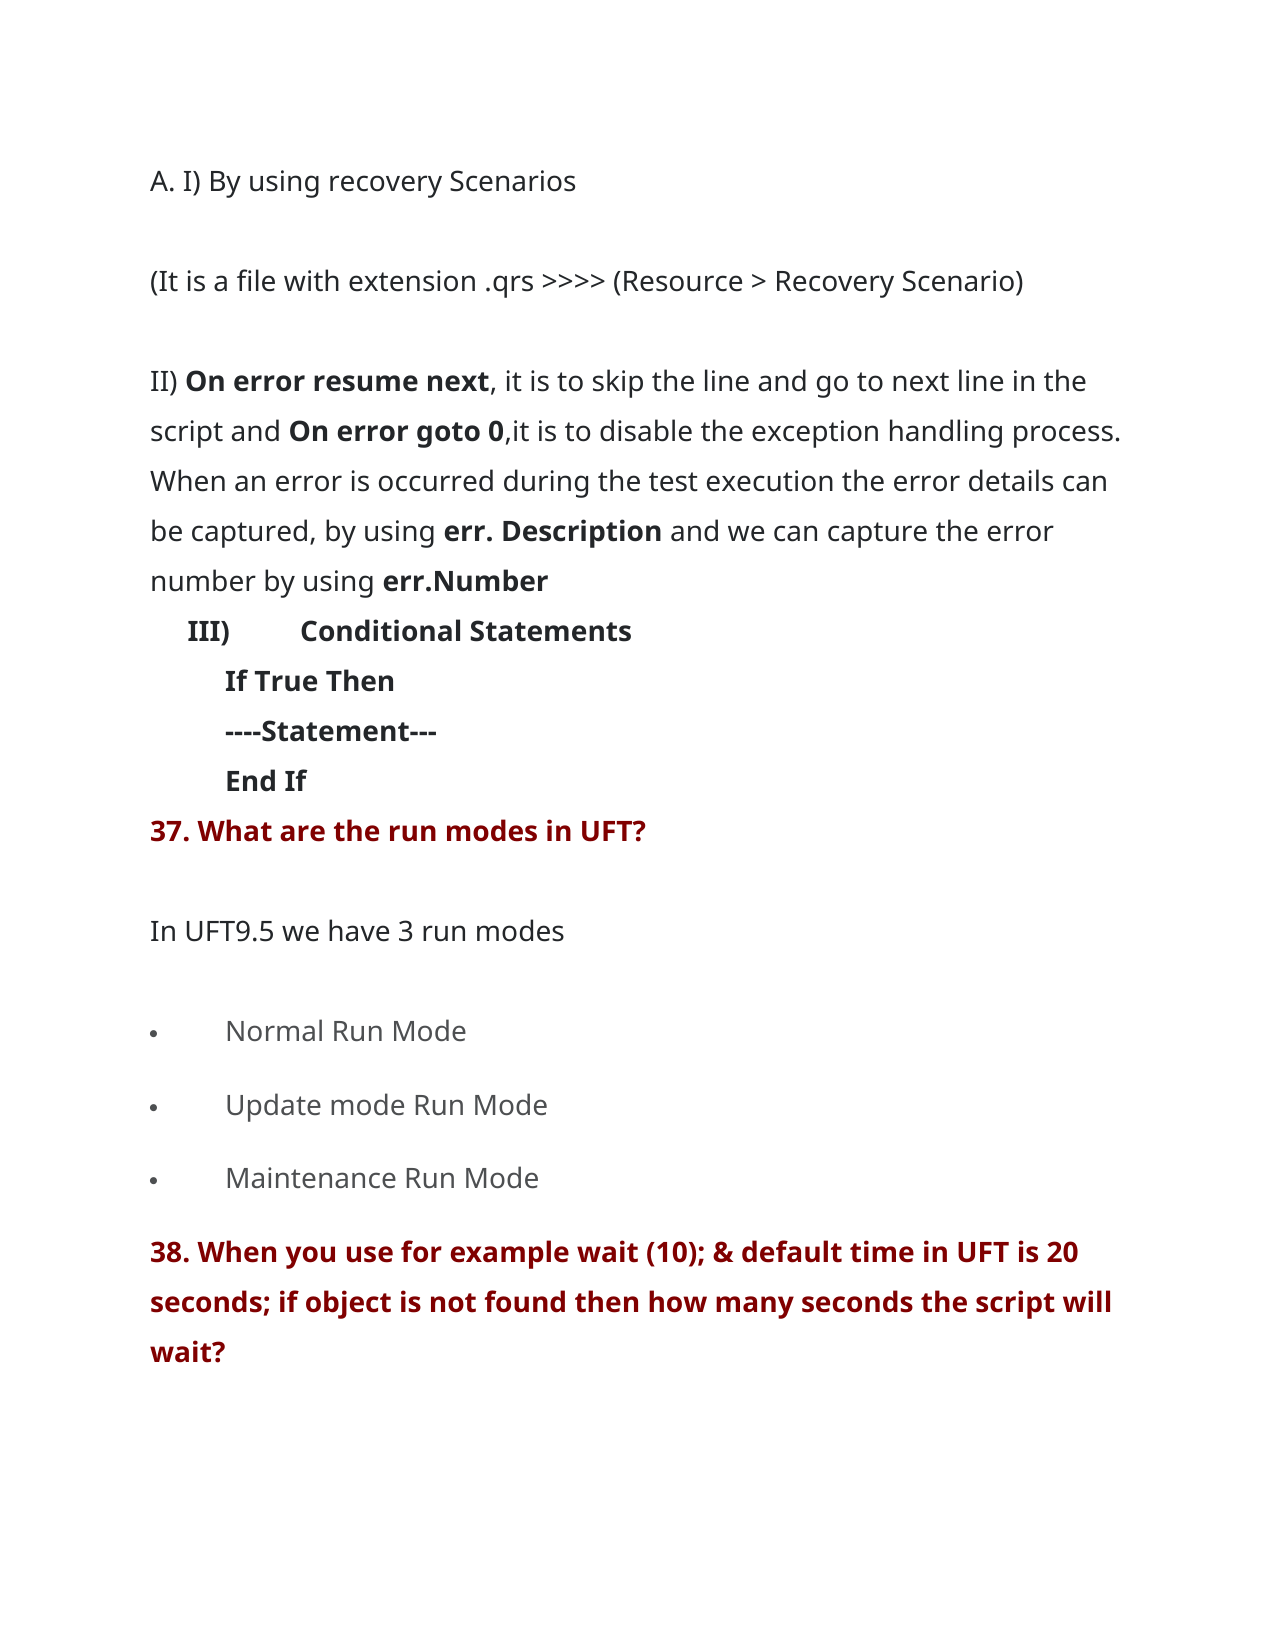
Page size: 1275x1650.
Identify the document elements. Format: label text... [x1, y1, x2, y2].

text II) On error resume next, it is to skip the line and go to next line in the script and On error goto 0,it is to disable the exception handling process. [150, 350, 1125, 450]
text (It is a file with extension .qrs >>>> (Resource > Recovery Scenario) [150, 250, 1125, 300]
text A. I) By using recovery Scenarios [150, 150, 1125, 200]
list Update mode Run Mode [150, 1073, 1125, 1123]
list If True Then [187, 650, 1125, 700]
text When an error is occurred during the test execution the error details can be captured, by using err. Description and we can capture the error number by using err.Number [150, 450, 1125, 600]
text 37. What are the run modes in UFT? [150, 800, 1125, 850]
list ----Statement--- [187, 700, 1125, 750]
text 38. When you use for example wait (10); & default time in UFT is 20 seconds; if object is not found then how many seconds the script will wait? [150, 1220, 1125, 1370]
list Normal Run Mode [150, 1000, 1125, 1050]
text In UFT9.5 we have 3 run modes [150, 900, 1125, 950]
list Conditional Statements [187, 600, 1125, 650]
list End If [187, 750, 1125, 800]
list Maintenance Run Mode [150, 1147, 1125, 1197]
